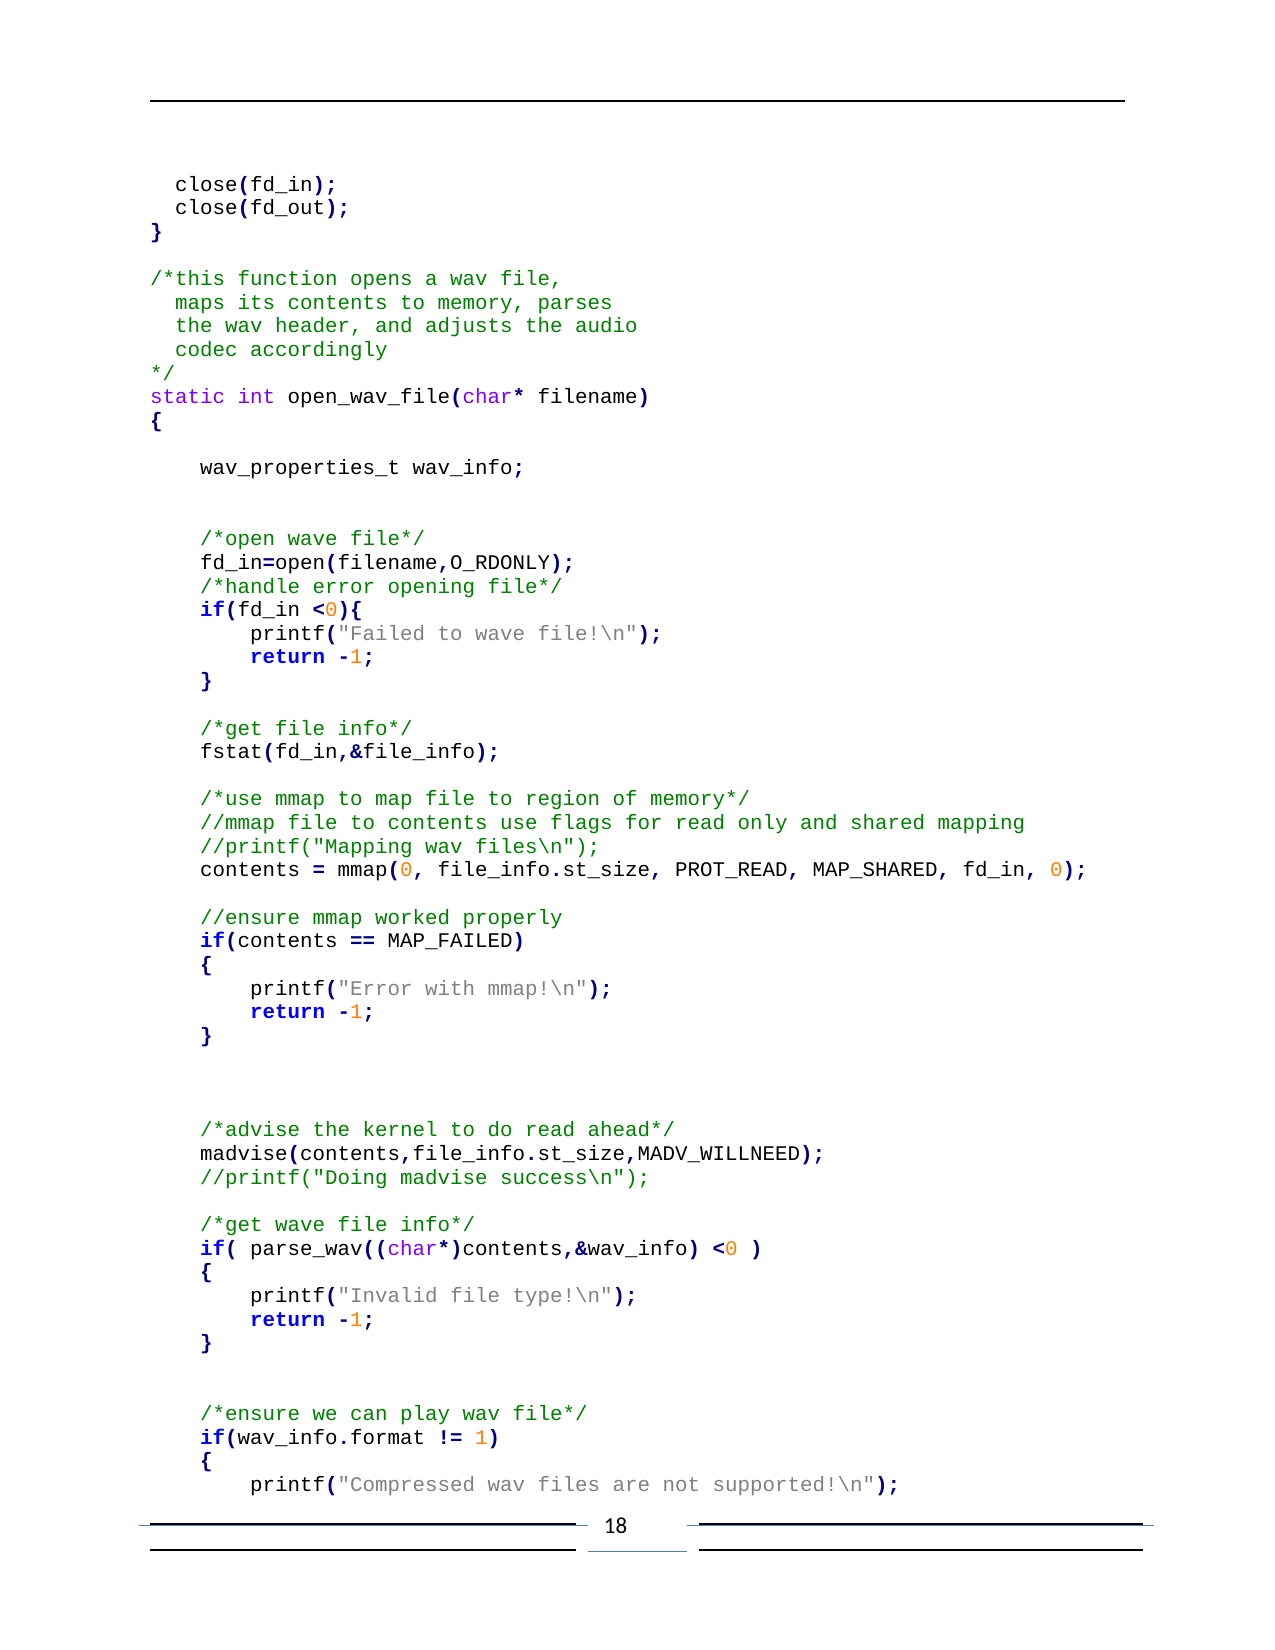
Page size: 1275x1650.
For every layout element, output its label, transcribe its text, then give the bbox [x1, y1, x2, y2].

text contents = mmap(0, file_info.st_size, PROT_READ, MAP_SHARED, fd_in, 0); [150, 859, 1125, 883]
text /*handle error opening file*/ [150, 576, 1125, 599]
text } [150, 1332, 1125, 1356]
text { [150, 954, 1125, 978]
text printf("Error with mmap!\n"); [150, 978, 1125, 1001]
text if(wav_info.format != 1) [150, 1427, 1125, 1451]
text } [150, 1025, 1125, 1048]
text //printf("Mapping wav files\n"); [150, 836, 1125, 859]
text { [150, 1261, 1125, 1285]
text codec accordingly [150, 339, 1125, 363]
text /*ensure we can play wav file*/ [150, 1403, 1125, 1427]
text fd_in=open(filename,O_RDONLY); [150, 552, 1125, 576]
text fstat(fd_in,&file_info); [150, 741, 1125, 765]
text } [150, 221, 1125, 244]
text wav_properties_t wav_info; [150, 457, 1125, 481]
text { [150, 1451, 1125, 1474]
text return -1; [150, 1001, 1125, 1025]
text close(fd_out); [150, 197, 1125, 221]
text if(contents == MAP_FAILED) [150, 930, 1125, 954]
text /*get file info*/ [150, 717, 1125, 741]
text return -1; [150, 647, 1125, 670]
text printf("Failed to wave file!\n"); [150, 623, 1125, 647]
text /*this function opens a wav file, [150, 268, 1125, 292]
text /*use mmap to map file to region of memory*/ [150, 788, 1125, 812]
text //mmap file to contents use flags for read only and shared mapping [150, 812, 1125, 836]
text maps its contents to memory, parses [150, 292, 1125, 316]
text close(fd_in); [150, 174, 1125, 197]
text return -1; [150, 1309, 1125, 1332]
text madvise(contents,file_info.st_size,MADV_WILLNEED); [150, 1143, 1125, 1167]
text /*advise the kernel to do read ahead*/ [150, 1119, 1125, 1143]
text printf("Invalid file type!\n"); [150, 1285, 1125, 1309]
text if( parse_wav((char*)contents,&wav_info) <0 ) [150, 1238, 1125, 1261]
text */ [150, 363, 1125, 386]
text the wav header, and adjusts the audio [150, 316, 1125, 339]
text printf("Compressed wav files are not supported!\n"); [150, 1474, 1125, 1498]
text /*get wave file info*/ [150, 1214, 1125, 1238]
text } [150, 670, 1125, 694]
text //ensure mmap worked properly [150, 907, 1125, 930]
text { [150, 410, 1125, 434]
text /*open wave file*/ [150, 528, 1125, 552]
text //printf("Doing madvise success\n"); [150, 1167, 1125, 1190]
text static int open_wav_file(char* filename) [150, 386, 1125, 410]
text if(fd_in <0){ [150, 599, 1125, 623]
